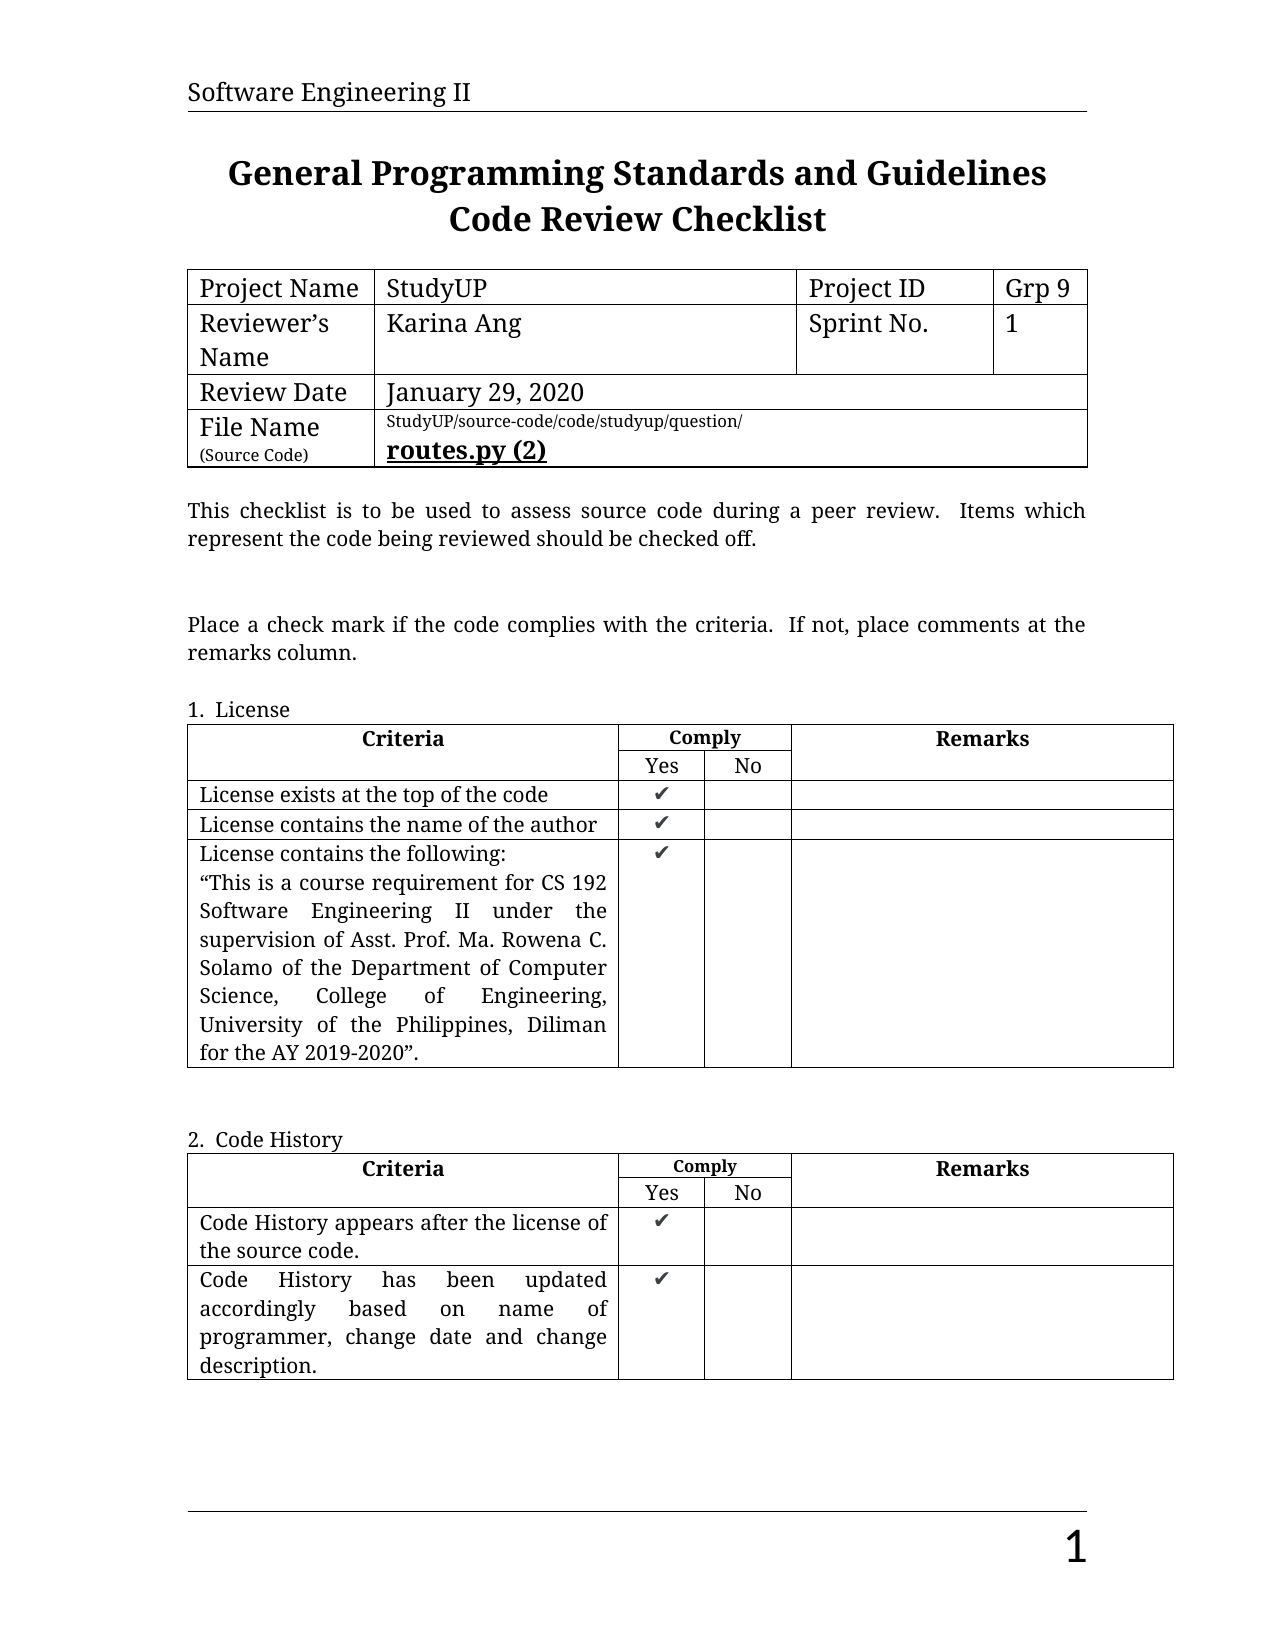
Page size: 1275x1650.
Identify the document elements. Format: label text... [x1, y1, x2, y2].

table_cell [705, 1266, 791, 1379]
table_cell License exists at the top of the code [188, 781, 618, 809]
table_cell [792, 1208, 1173, 1264]
text General Programming Standards and Guidelines Code Review Checklist [187, 150, 1087, 241]
table_cell [705, 1208, 791, 1264]
table_cell StudyUP/source-code/code/studyup/question/ routes.py (2) [375, 410, 1087, 466]
text Place a check mark if the code complies with the criteria. If not, place comments at the remarks column. [187, 610, 1087, 667]
text 1. License [187, 695, 1087, 723]
table_cell ✔ [619, 840, 704, 1067]
table_cell License contains the following: “This is a course requirement for CS 192 Software Engineering II under the supervision of Asst. Prof. Ma. Rowena C. Solamo of the Department of Computer Science, College of Engineering, University of the Philippines, Diliman for the AY 2019-2020”. [188, 840, 618, 1067]
table_cell [792, 810, 1173, 838]
table_cell Sprint No. [797, 305, 993, 373]
table_cell Review Date [188, 375, 374, 409]
table_cell [792, 1266, 1173, 1379]
table_cell [705, 810, 791, 838]
table_cell Code History has been updated accordingly based on name of programmer, change date and change description. [188, 1266, 618, 1379]
text This checklist is to be used to assess source code during a peer review. Items which represent the code being reviewed should be checked off. [187, 496, 1087, 553]
table_cell ✔ [619, 1266, 704, 1379]
table_cell Yes [619, 751, 704, 779]
table_cell File Name (Source Code) [188, 410, 374, 466]
table_header Grp 9 [994, 270, 1087, 304]
table_cell Code History appears after the license of the source code. [188, 1208, 618, 1264]
table_cell Karina Ang [375, 305, 796, 373]
table_header Remarks [792, 1154, 1173, 1207]
table_header Criteria [188, 725, 618, 779]
table_cell ✔ [619, 1208, 704, 1264]
table_cell No [705, 751, 791, 779]
table_header Criteria [188, 1154, 618, 1207]
table_cell [792, 781, 1173, 809]
table_header Project Name [188, 270, 374, 304]
table_cell 1 [994, 305, 1087, 373]
table_cell January 29, 2020 [375, 375, 1087, 409]
table_header StudyUP [375, 270, 796, 304]
table_cell [705, 781, 791, 809]
table_cell No [705, 1178, 791, 1207]
table_cell [705, 840, 791, 1067]
table_cell ✔ [619, 810, 704, 838]
table_cell ✔ [619, 781, 704, 809]
table_cell Reviewer’s Name [188, 305, 374, 373]
text 2. Code History [187, 1125, 1087, 1153]
table_header Comply [619, 1154, 791, 1177]
table_header Remarks [792, 725, 1173, 779]
table_cell Yes [619, 1178, 704, 1207]
table_cell [792, 840, 1173, 1067]
table_header Comply [619, 725, 791, 750]
table_header Project ID [797, 270, 993, 304]
table_cell License contains the name of the author [188, 810, 618, 838]
